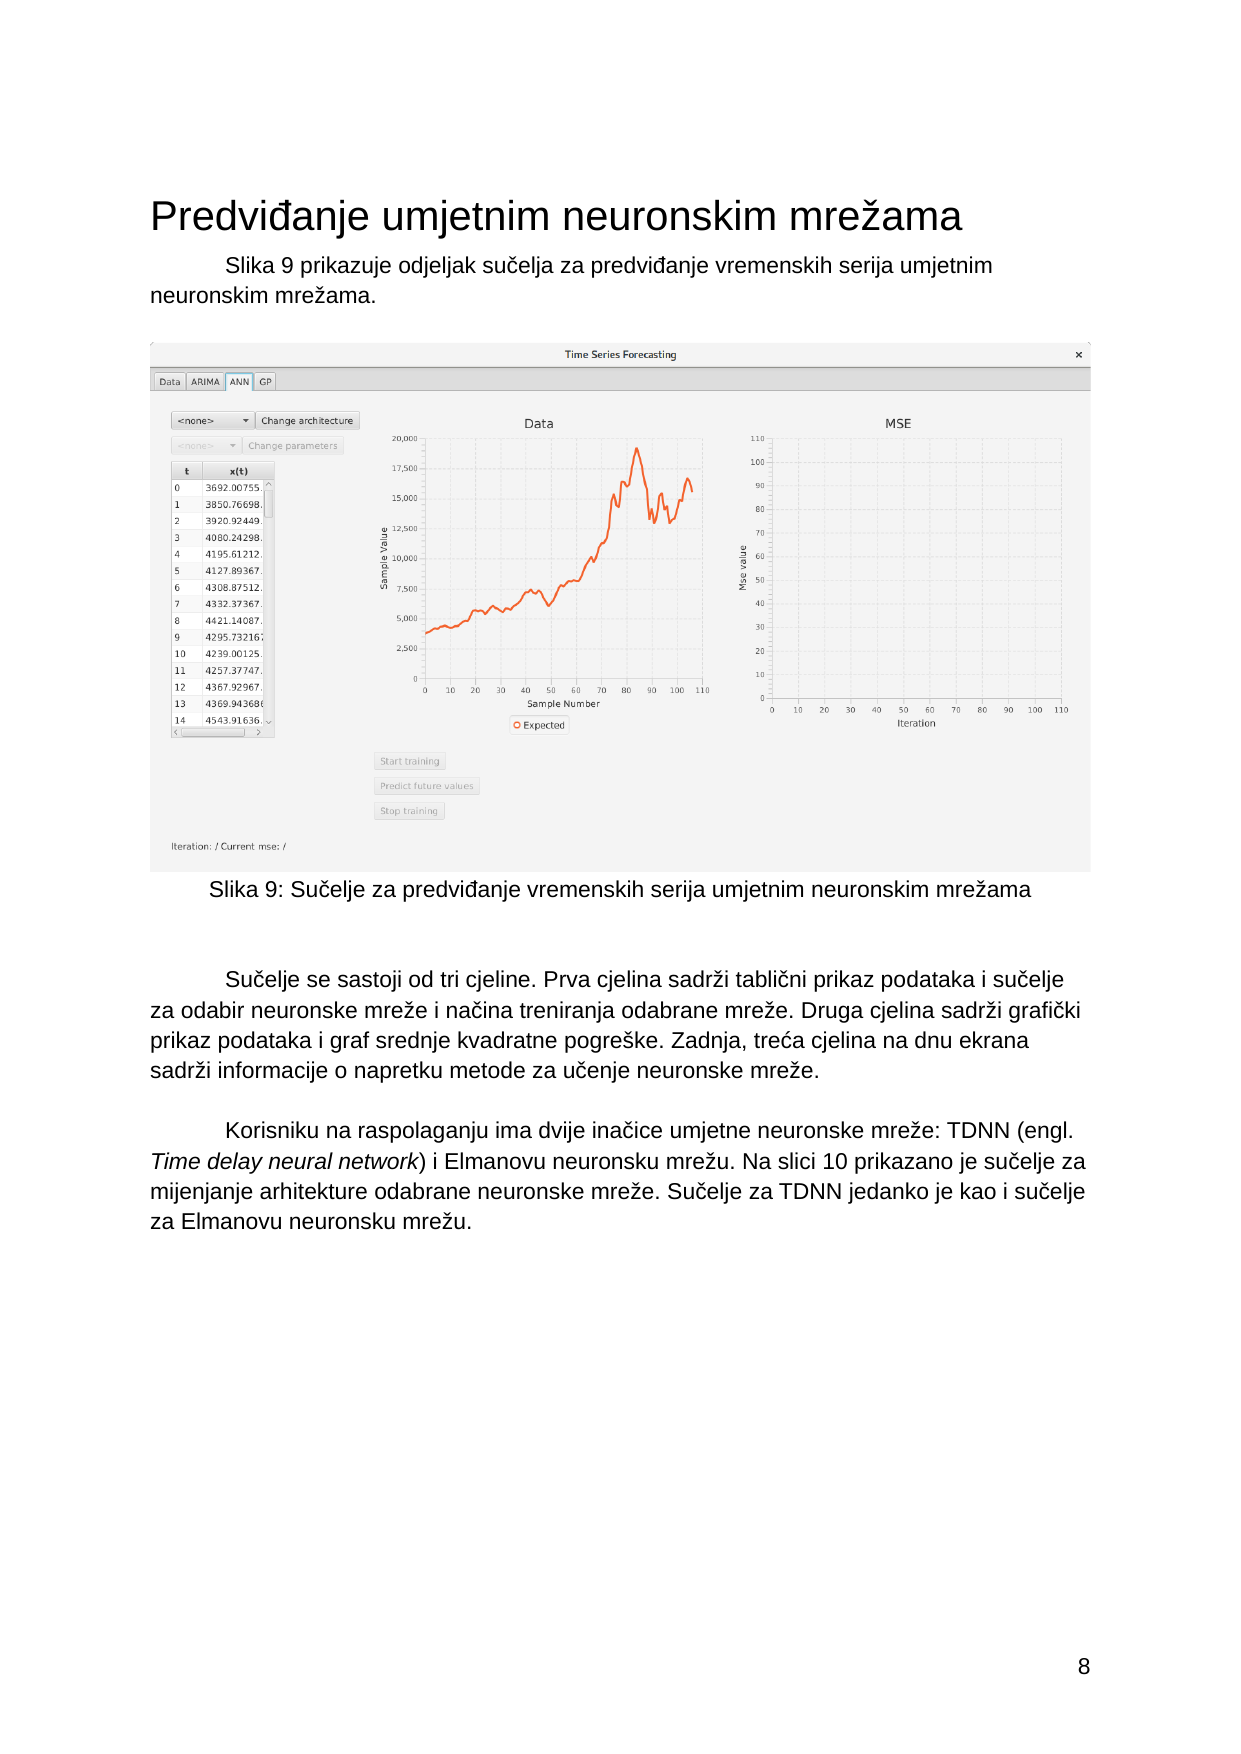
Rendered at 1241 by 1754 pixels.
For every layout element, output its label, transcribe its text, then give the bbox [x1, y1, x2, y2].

text Slika 9 prikazuje odjeljak sučelja za predviđanje vremenskih serija umjetnim neuronskim mrežama. [150, 252, 1090, 309]
text Sučelje se sastoji od tri cjeline. Prva cjelina sadrži tablični prikaz podataka i sučelje za odabir neuronske mreže i načina treniranja odabrane mreže. Druga cjelina sadrži grafički prikaz podataka i graf srednje kvadratne pogreške. Zadnja, treća cjelina na dnu ekrana sadrži informacije o napretku metode za učenje neuronske mreže. [150, 966, 1090, 1083]
text Slika 9: Sučelje za predviđanje vremenskih serija umjetnim neuronskim mrežama [150, 876, 1090, 902]
picture [150, 342, 1091, 872]
text Korisniku na raspolaganju ima dvije inačice umjetne neuronske mreže: TDNN (engl. Time delay neural network) i Elmanovu neuronsku mrežu. Na slici 10 prikazano je sučelje za mijenjanje arhitekture odabrane neuronske mreže. Sučelje za TDNN jedanko je kao i sučelje za Elmanovu neuronsku mrežu. [150, 1117, 1090, 1234]
subtitle Predviđanje umjetnim neuronskim mrežama [150, 192, 1090, 239]
